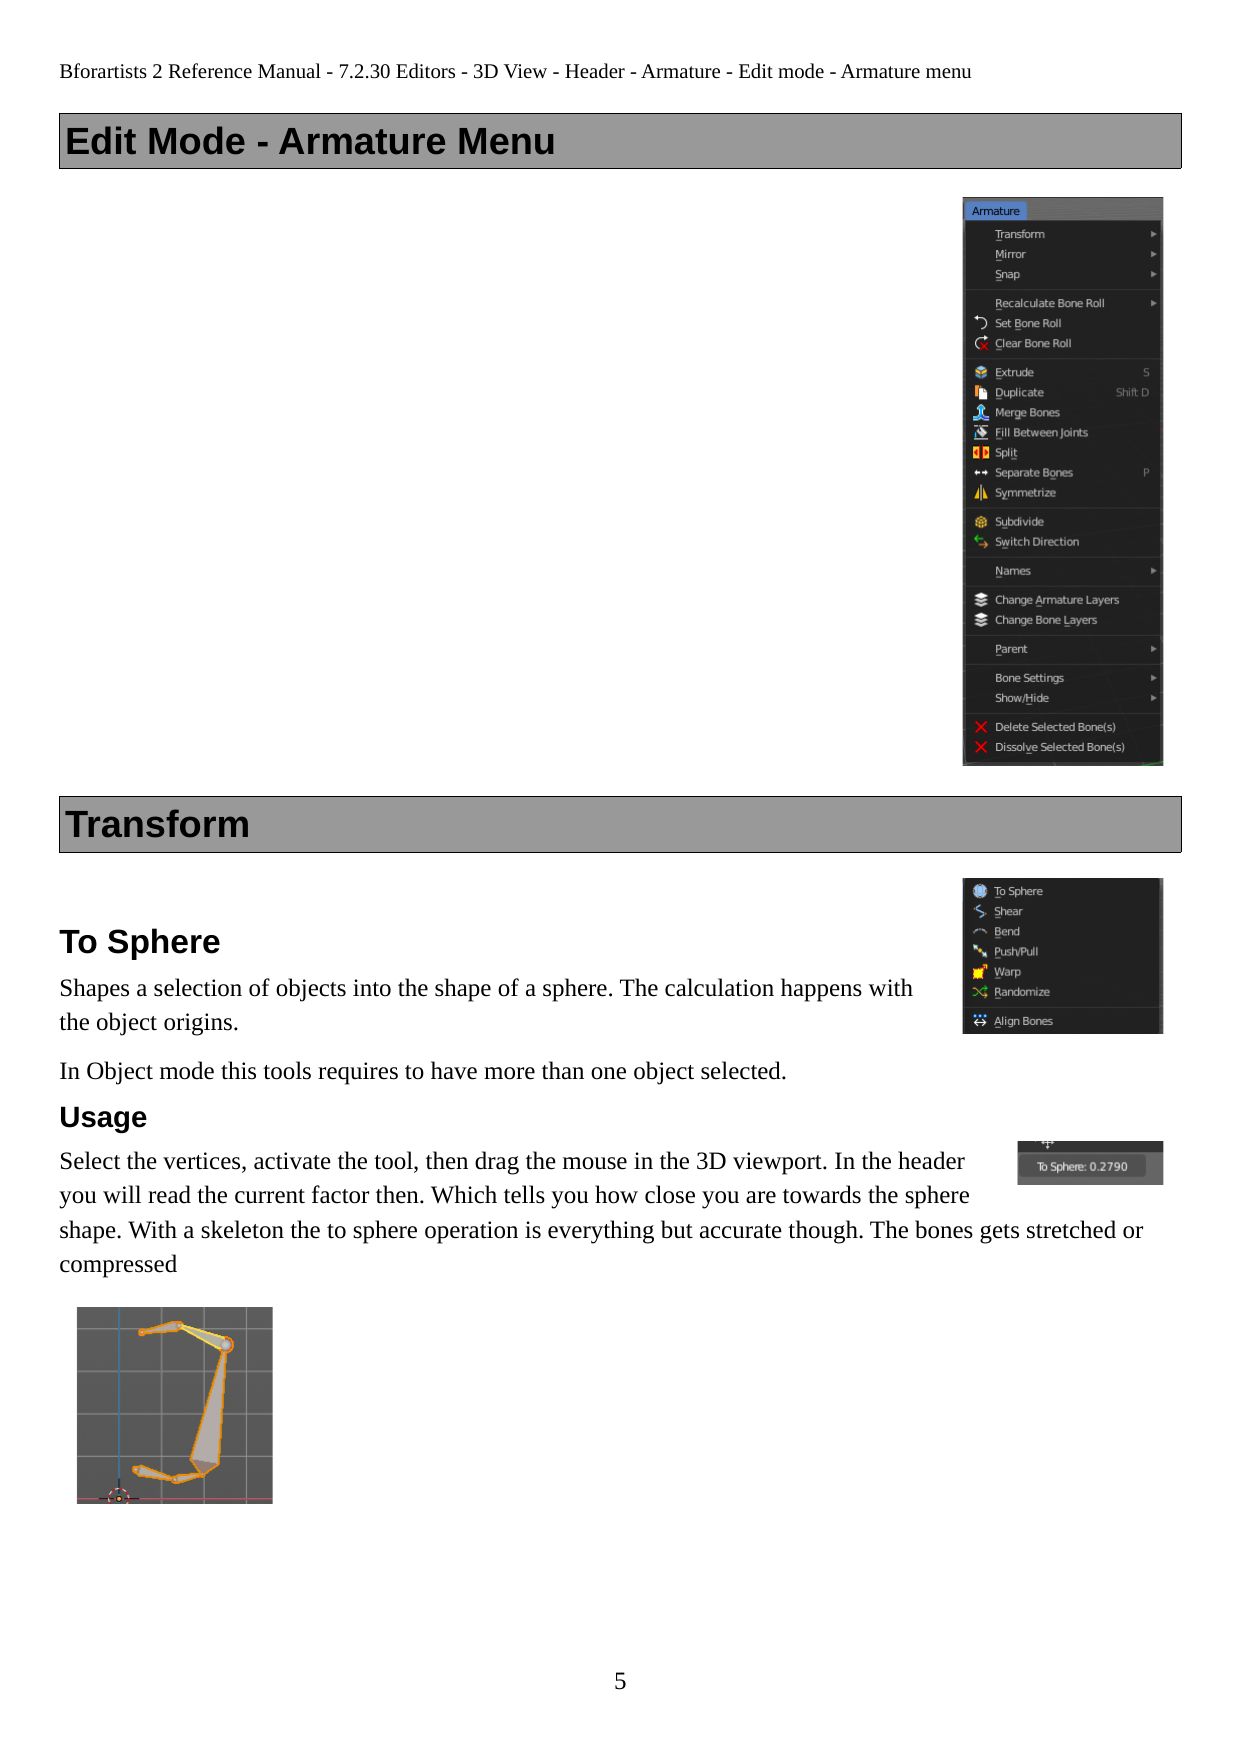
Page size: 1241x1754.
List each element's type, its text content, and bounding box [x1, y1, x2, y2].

picture [962, 197, 1164, 766]
text In Object mode this tools requires to have more than one object selected. [59, 1056, 1181, 1085]
subtitle To Sphere [59, 922, 962, 960]
subtitle Usage [59, 1100, 1181, 1133]
picture [76, 1307, 273, 1504]
picture [1017, 1141, 1164, 1185]
table_header Transform [60, 797, 1181, 852]
text Shapes a selection of objects into the shape of a sphere. The calculation happens with the object origins. [59, 973, 1181, 1036]
text Select the vertices, activate the tool, then drag the mouse in the 3D viewport. In the header you will read the current factor then. Which tells you how close you are towards the sphere shape. With a skeleton the to sphere operation is everything but accurate though. The bones gets stretched or compressed [59, 1146, 1181, 1278]
table_header Edit Mode - Armature Menu [60, 114, 1181, 168]
subtitle [1164, 922, 1181, 960]
picture [962, 878, 1164, 1034]
